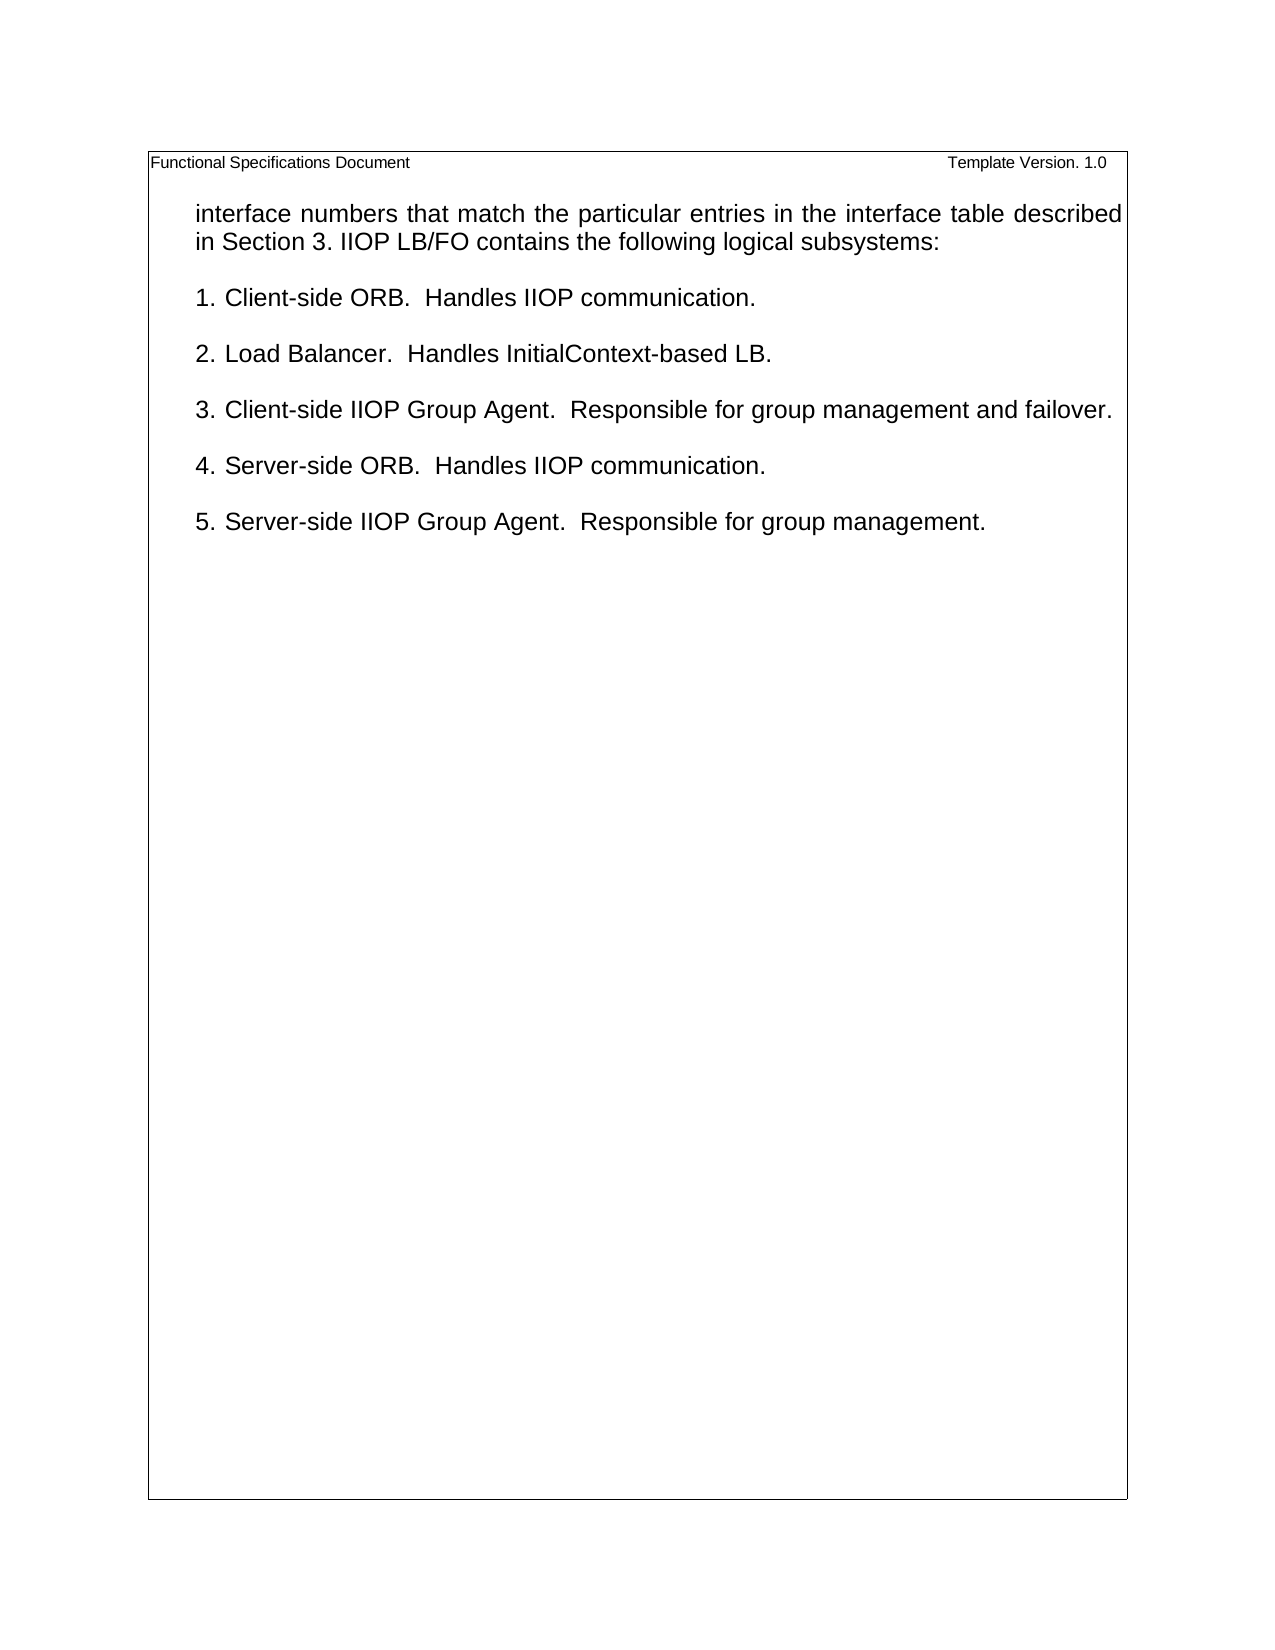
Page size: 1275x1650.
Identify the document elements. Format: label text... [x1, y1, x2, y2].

list Server-side IIOP Group Agent. Responsible for group management. [195, 508, 1125, 536]
list Server-side ORB. Handles IIOP communication. [195, 452, 1125, 480]
list Client-side ORB. Handles IIOP communication. [195, 284, 1125, 312]
text interface numbers that match the particular entries in the interface table described in Section 3. IIOP LB/FO contains the following logical subsystems: [195, 200, 1125, 256]
list Load Balancer. Handles InitialContext-based LB. [195, 340, 1125, 368]
list Client-side IIOP Group Agent. Responsible for group management and failover. [195, 396, 1125, 424]
